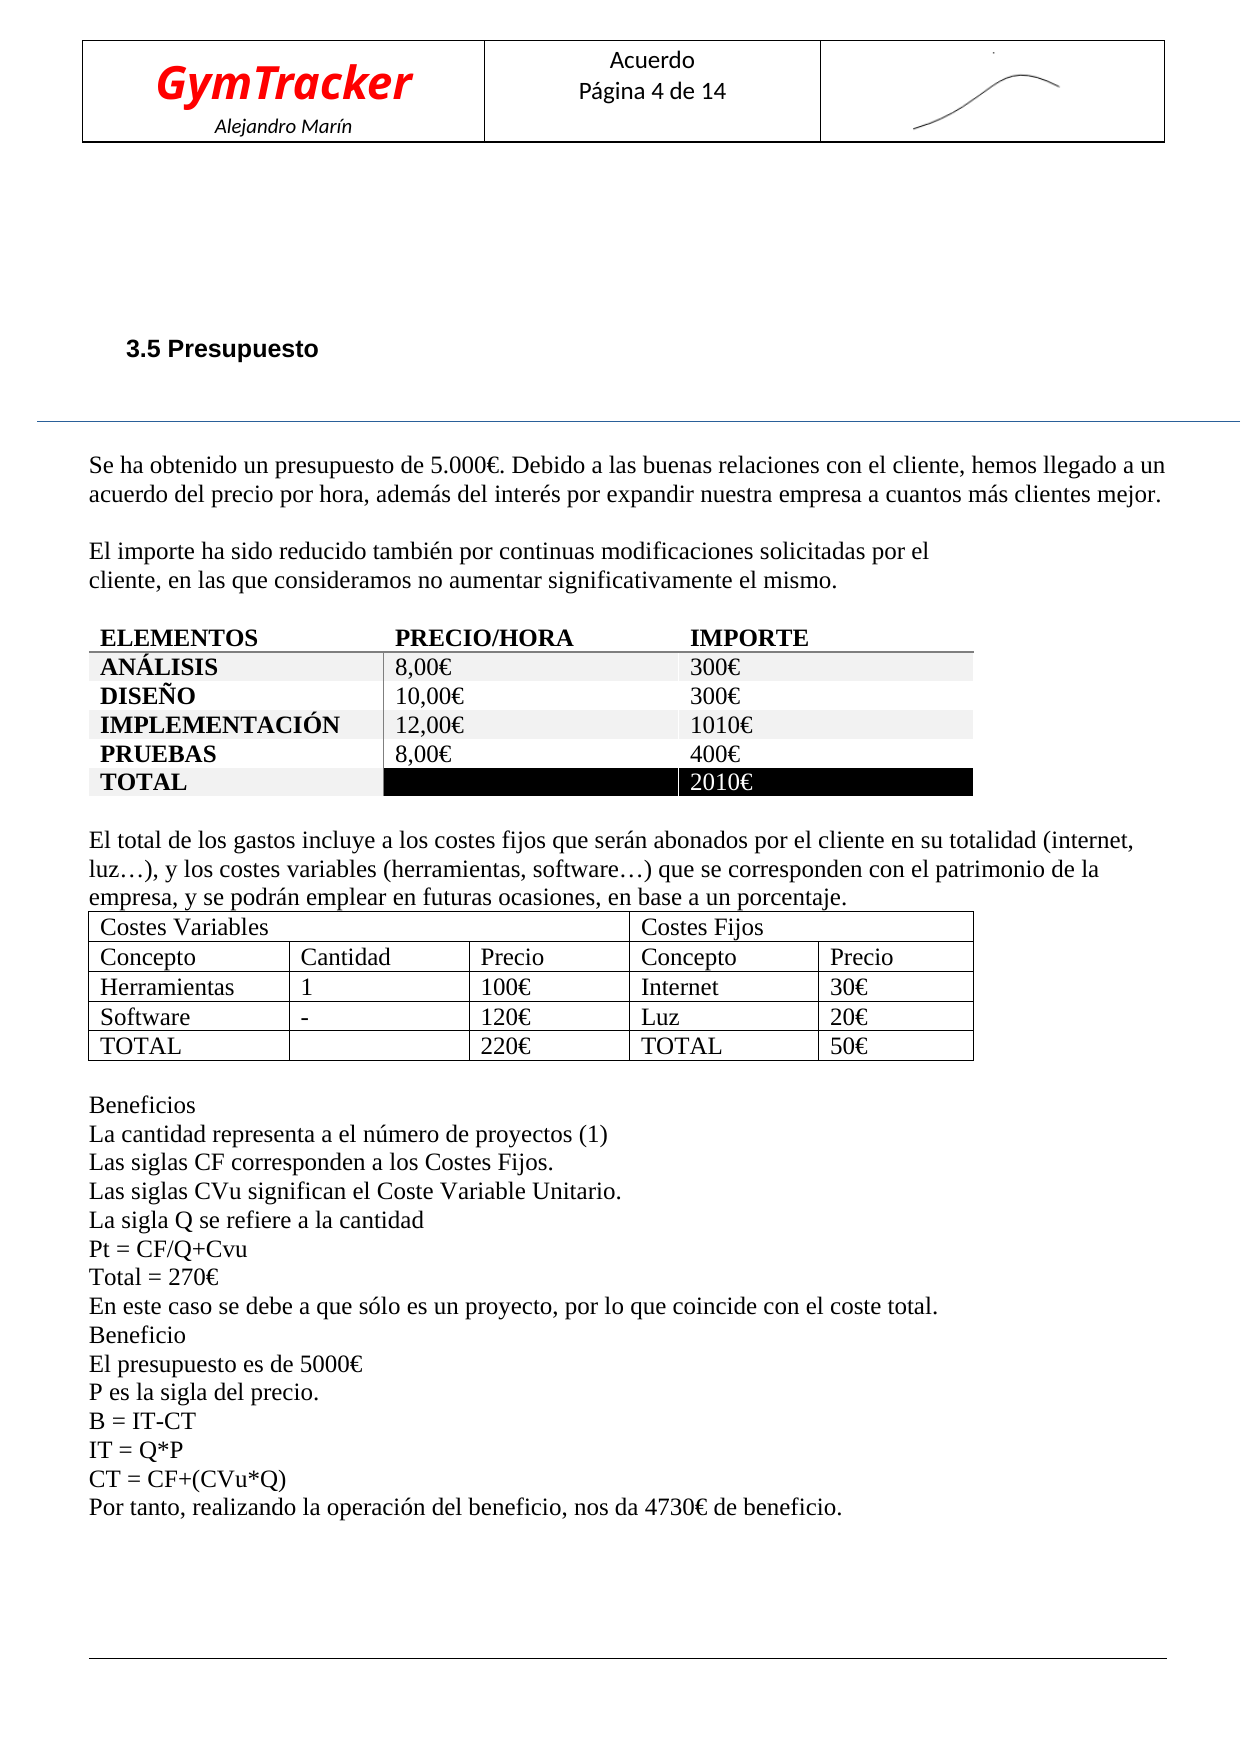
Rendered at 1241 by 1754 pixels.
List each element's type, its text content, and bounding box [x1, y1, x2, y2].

text cliente, en las que consideramos no aumentar significativamente el mismo. [89, 565, 1167, 594]
table_cell 220€ [470, 1031, 629, 1060]
table_cell 10,00€ [384, 681, 678, 710]
table_cell 400€ [679, 739, 973, 767]
table_cell Análisis [89, 653, 383, 681]
table_cell Implementación [89, 710, 383, 739]
text En este caso se debe a que sólo es un proyecto, por lo que coincide con el coste total. [89, 1291, 1167, 1320]
text IT = Q*P [89, 1435, 1167, 1464]
table_cell 1 [290, 972, 469, 1001]
table_header Costes Fijos [630, 912, 973, 941]
text El importe ha sido reducido también por continuas modificaciones solicitadas por el [89, 536, 1167, 565]
table_cell 1010€ [679, 710, 973, 739]
text Se ha obtenido un presupuesto de 5.000€. Debido a las buenas relaciones con el cliente, hemos llegado a un acuerdo del precio por hora, además del interés por expandir nuestra empresa a cuantos más clientes mejor. [89, 450, 1167, 508]
table_cell - [290, 1002, 469, 1030]
table_cell Precio [470, 942, 629, 971]
table_cell Cantidad [290, 942, 469, 971]
text B = IT-CT [89, 1406, 1167, 1435]
table_cell 20€ [819, 1002, 973, 1030]
table_cell Software [89, 1002, 289, 1030]
text La cantidad representa a el número de proyectos (1) [89, 1119, 1167, 1147]
table_cell Luz [630, 1002, 818, 1030]
table_cell 300€ [679, 653, 973, 681]
table_cell 30€ [819, 972, 973, 1001]
table_cell Herramientas [89, 972, 289, 1001]
text Pt = CF/Q+Cvu [89, 1234, 1167, 1262]
table_header Elementos [89, 623, 383, 651]
text Beneficios [89, 1090, 1167, 1119]
table_cell Precio [819, 942, 973, 971]
table_header Costes Variables [89, 912, 629, 941]
table_cell 12,00€ [384, 710, 678, 739]
table_cell 8,00€ [384, 739, 678, 767]
table_cell 2010€ [679, 768, 973, 796]
table_cell 100€ [470, 972, 629, 1001]
table_cell Concepto [630, 942, 818, 971]
table_cell [290, 1031, 469, 1060]
table_cell Diseño [89, 681, 383, 710]
table_cell TOTAL [630, 1031, 818, 1060]
table_cell TOTAL [89, 768, 383, 796]
text P es la sigla del precio. [89, 1377, 1167, 1406]
table_cell [384, 768, 678, 796]
text Total = 270€ [89, 1262, 1167, 1291]
text Las siglas CF corresponden a los Costes Fijos. [89, 1147, 1167, 1176]
text Por tanto, realizando la operación del beneficio, nos da 4730€ de beneficio. [89, 1492, 1167, 1521]
text Beneficio [89, 1320, 1167, 1349]
table_header Precio/Hora [384, 623, 678, 651]
table_cell 50€ [819, 1031, 973, 1060]
table_cell Pruebas [89, 739, 383, 767]
picture [895, 47, 1082, 141]
table_cell Concepto [89, 942, 289, 971]
table_cell Internet [630, 972, 818, 1001]
table_cell 300€ [679, 681, 973, 710]
text CT = CF+(CVu*Q) [89, 1464, 1167, 1492]
text La sigla Q se refiere a la cantidad [89, 1205, 1167, 1234]
text 3.5 Presupuesto [37, 171, 1240, 421]
text El presupuesto es de 5000€ [89, 1349, 1167, 1377]
table_cell TOTAL [89, 1031, 289, 1060]
table_header Importe [679, 623, 973, 651]
text Las siglas CVu significan el Coste Variable Unitario. [89, 1176, 1167, 1205]
table_cell 120€ [470, 1002, 629, 1030]
table_cell 8,00€ [384, 653, 678, 681]
text El total de los gastos incluye a los costes fijos que serán abonados por el cliente en su totalidad (internet, luz…), y los costes variables (herramientas, software…) que se corresponden con el patrimonio de la empresa, y se podrán emplear en futuras ocasiones, en base a un porcentaje. [89, 825, 1167, 911]
